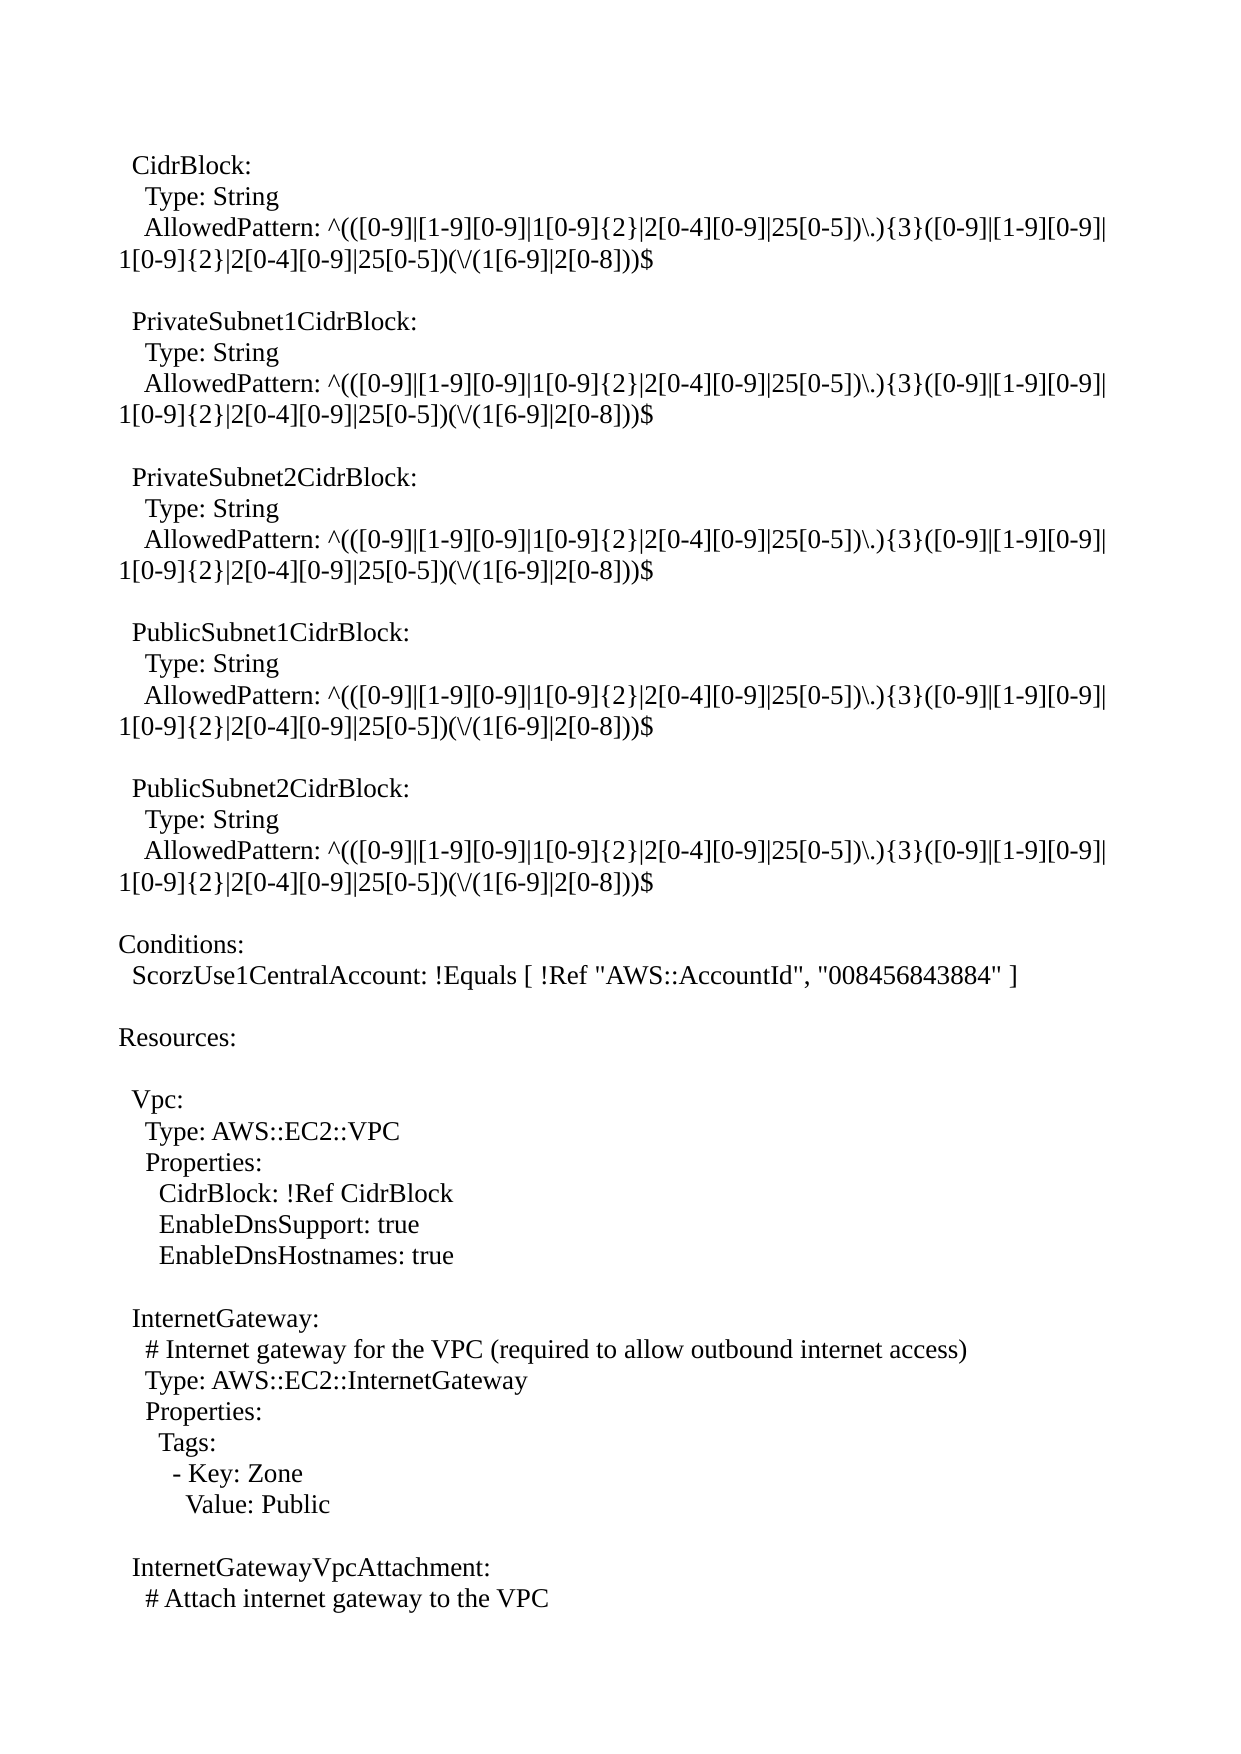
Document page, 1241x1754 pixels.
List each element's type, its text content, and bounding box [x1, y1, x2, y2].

text PublicSubnet1CidrBlock: [118, 616, 1122, 648]
text Vpc: [118, 1084, 1122, 1115]
text ScorzUse1CentralAccount: !Equals [ !Ref "AWS::AccountId", "008456843884" ] [118, 959, 1122, 990]
text PrivateSubnet2CidrBlock: [118, 461, 1122, 492]
text InternetGatewayVpcAttachment: [118, 1551, 1122, 1582]
text InternetGateway: [118, 1302, 1122, 1333]
text CidrBlock: !Ref CidrBlock [118, 1177, 1122, 1208]
text Type: String [118, 648, 1122, 679]
text AllowedPattern: ^(([0-9]|[1-9][0-9]|1[0-9]{2}|2[0-4][0-9]|25[0-5])\.){3}([0-9]|[1-9][0-9]|1[0-9]{2}|2[0-4][0-9]|25[0-5])(\/(1[6-9]|2[0-8]))$ [118, 367, 1122, 429]
text - Key: Zone [118, 1457, 1122, 1488]
text EnableDnsSupport: true [118, 1208, 1122, 1239]
text CidrBlock: [118, 149, 1122, 180]
text Value: Public [118, 1488, 1122, 1520]
text AllowedPattern: ^(([0-9]|[1-9][0-9]|1[0-9]{2}|2[0-4][0-9]|25[0-5])\.){3}([0-9]|[1-9][0-9]|1[0-9]{2}|2[0-4][0-9]|25[0-5])(\/(1[6-9]|2[0-8]))$ [118, 523, 1122, 585]
text Properties: [118, 1395, 1122, 1426]
text PrivateSubnet1CidrBlock: [118, 305, 1122, 336]
text EnableDnsHostnames: true [118, 1239, 1122, 1271]
text AllowedPattern: ^(([0-9]|[1-9][0-9]|1[0-9]{2}|2[0-4][0-9]|25[0-5])\.){3}([0-9]|[1-9][0-9]|1[0-9]{2}|2[0-4][0-9]|25[0-5])(\/(1[6-9]|2[0-8]))$ [118, 834, 1122, 897]
text Properties: [118, 1146, 1122, 1177]
text PublicSubnet2CidrBlock: [118, 772, 1122, 803]
text # Internet gateway for the VPC (required to allow outbound internet access) [118, 1333, 1122, 1364]
text Conditions: [118, 928, 1122, 959]
text Type: AWS::EC2::VPC [118, 1115, 1122, 1146]
text # Attach internet gateway to the VPC [118, 1582, 1122, 1613]
text Tags: [118, 1426, 1122, 1457]
text Type: String [118, 803, 1122, 834]
text Resources: [118, 1021, 1122, 1052]
text AllowedPattern: ^(([0-9]|[1-9][0-9]|1[0-9]{2}|2[0-4][0-9]|25[0-5])\.){3}([0-9]|[1-9][0-9]|1[0-9]{2}|2[0-4][0-9]|25[0-5])(\/(1[6-9]|2[0-8]))$ [118, 679, 1122, 741]
text AllowedPattern: ^(([0-9]|[1-9][0-9]|1[0-9]{2}|2[0-4][0-9]|25[0-5])\.){3}([0-9]|[1-9][0-9]|1[0-9]{2}|2[0-4][0-9]|25[0-5])(\/(1[6-9]|2[0-8]))$ [118, 212, 1122, 274]
text Type: AWS::EC2::InternetGateway [118, 1364, 1122, 1395]
text Type: String [118, 492, 1122, 523]
text Type: String [118, 180, 1122, 212]
text Type: String [118, 336, 1122, 367]
